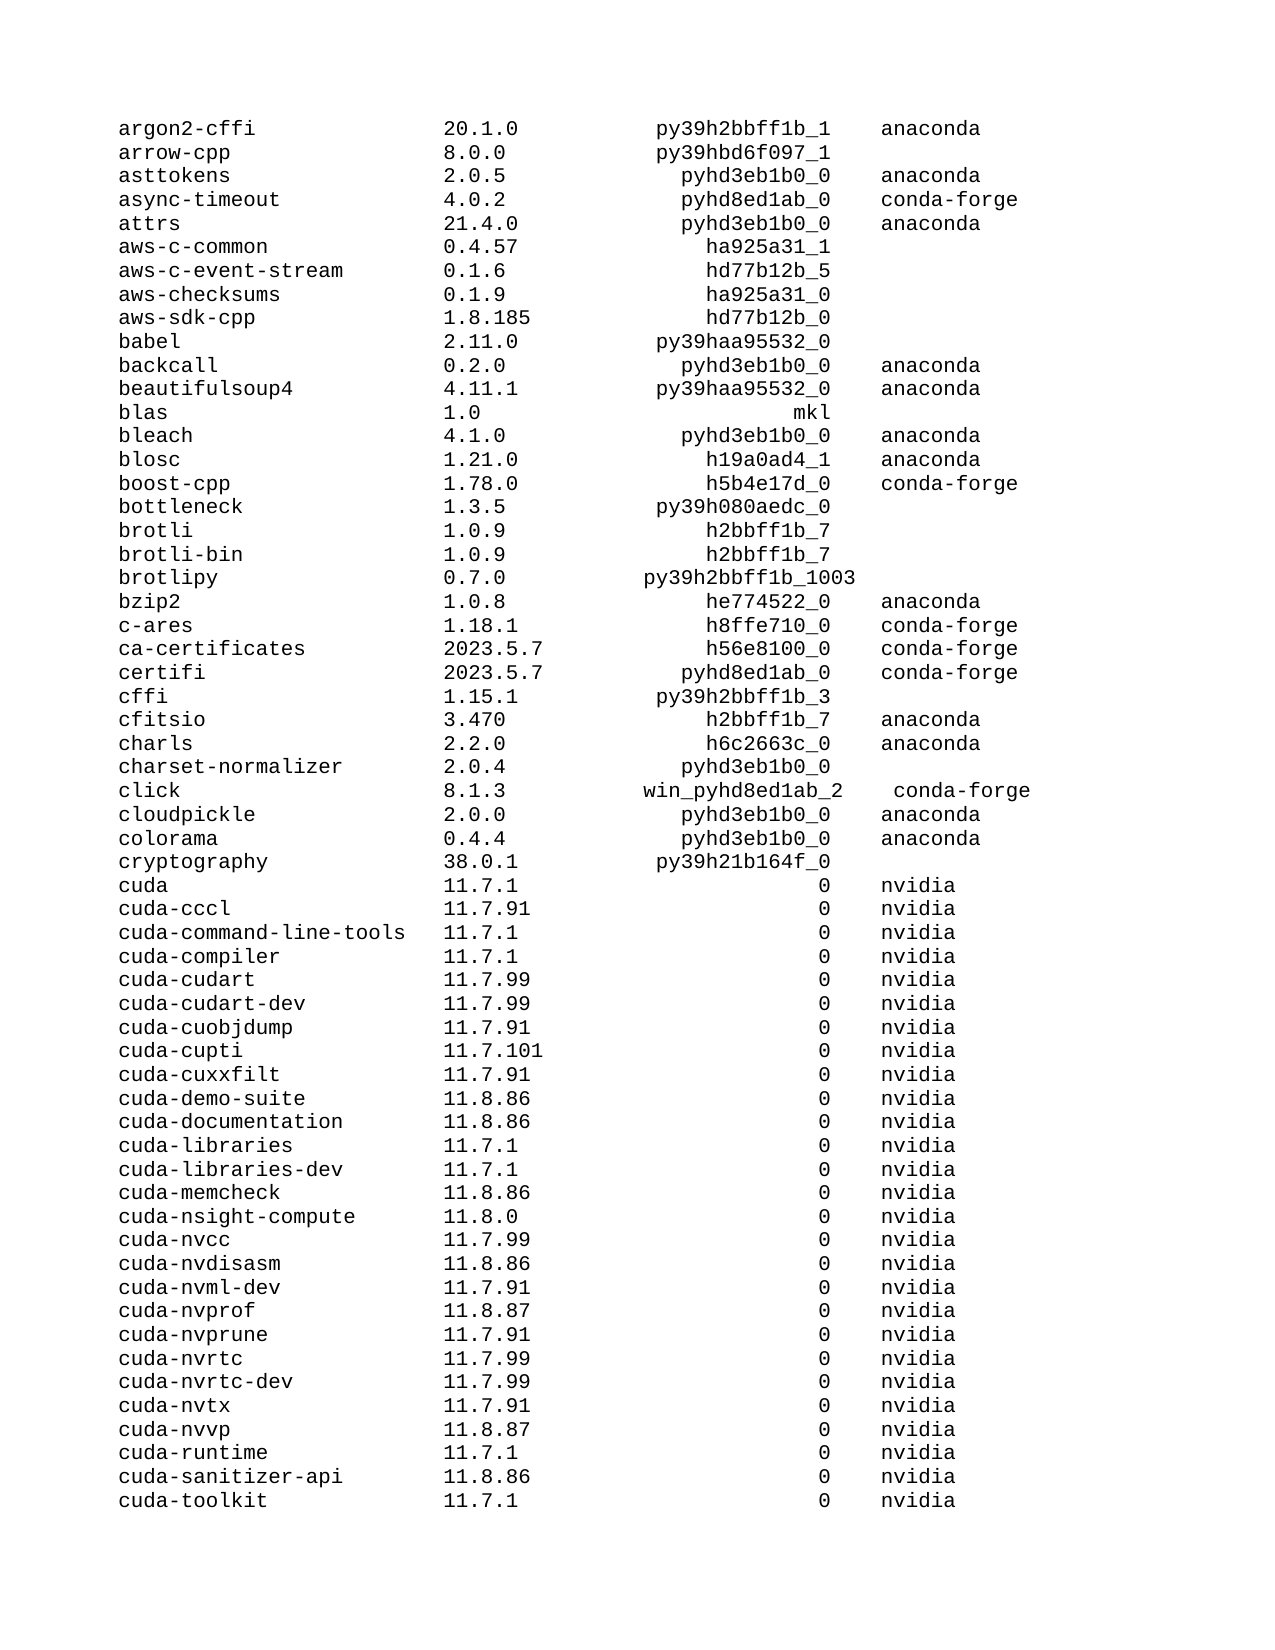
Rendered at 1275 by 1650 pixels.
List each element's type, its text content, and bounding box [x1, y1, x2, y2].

text cuda-nvrtc-dev 11.7.99 0 nvidia [118, 1371, 1157, 1395]
text bottleneck 1.3.5 py39h080aedc_0 [118, 496, 1157, 520]
text brotlipy 0.7.0 py39h2bbff1b_1003 [118, 567, 1157, 591]
text cuda-nvdisasm 11.8.86 0 nvidia [118, 1253, 1157, 1277]
text cuda-toolkit 11.7.1 0 nvidia [118, 1489, 1157, 1513]
text bzip2 1.0.8 he774522_0 anaconda [118, 591, 1157, 615]
text cuda-cuxxfilt 11.7.91 0 nvidia [118, 1064, 1157, 1088]
text cuda 11.7.1 0 nvidia [118, 875, 1157, 898]
text aws-sdk-cpp 1.8.185 hd77b12b_0 [118, 307, 1157, 331]
text boost-cpp 1.78.0 h5b4e17d_0 conda-forge [118, 473, 1157, 496]
text asttokens 2.0.5 pyhd3eb1b0_0 anaconda [118, 165, 1157, 189]
text cuda-nvcc 11.7.99 0 nvidia [118, 1229, 1157, 1253]
text c-ares 1.18.1 h8ffe710_0 conda-forge [118, 615, 1157, 638]
text cuda-nvvp 11.8.87 0 nvidia [118, 1419, 1157, 1442]
text aws-c-common 0.4.57 ha925a31_1 [118, 236, 1157, 260]
text cuda-cuobjdump 11.7.91 0 nvidia [118, 1017, 1157, 1040]
text cuda-sanitizer-api 11.8.86 0 nvidia [118, 1466, 1157, 1489]
text cuda-memcheck 11.8.86 0 nvidia [118, 1182, 1157, 1206]
text ca-certificates 2023.5.7 h56e8100_0 conda-forge [118, 638, 1157, 662]
text charls 2.2.0 h6c2663c_0 anaconda [118, 733, 1157, 757]
text cuda-nvrtc 11.7.99 0 nvidia [118, 1348, 1157, 1371]
text cuda-cudart 11.7.99 0 nvidia [118, 969, 1157, 993]
text brotli-bin 1.0.9 h2bbff1b_7 [118, 544, 1157, 567]
text aws-checksums 0.1.9 ha925a31_0 [118, 284, 1157, 307]
text colorama 0.4.4 pyhd3eb1b0_0 anaconda [118, 827, 1157, 851]
text cuda-nvtx 11.7.91 0 nvidia [118, 1395, 1157, 1419]
text cuda-nvprof 11.8.87 0 nvidia [118, 1300, 1157, 1324]
text click 8.1.3 win_pyhd8ed1ab_2 conda-forge [118, 780, 1157, 804]
text cloudpickle 2.0.0 pyhd3eb1b0_0 anaconda [118, 804, 1157, 827]
text aws-c-event-stream 0.1.6 hd77b12b_5 [118, 260, 1157, 284]
text cuda-cccl 11.7.91 0 nvidia [118, 898, 1157, 922]
text cryptography 38.0.1 py39h21b164f_0 [118, 851, 1157, 875]
text beautifulsoup4 4.11.1 py39haa95532_0 anaconda [118, 378, 1157, 402]
text cuda-command-line-tools 11.7.1 0 nvidia [118, 922, 1157, 946]
text backcall 0.2.0 pyhd3eb1b0_0 anaconda [118, 354, 1157, 378]
text blosc 1.21.0 h19a0ad4_1 anaconda [118, 449, 1157, 473]
text cuda-compiler 11.7.1 0 nvidia [118, 946, 1157, 969]
text arrow-cpp 8.0.0 py39hbd6f097_1 [118, 142, 1157, 165]
text blas 1.0 mkl [118, 402, 1157, 426]
text cuda-nvprune 11.7.91 0 nvidia [118, 1324, 1157, 1348]
text cuda-nsight-compute 11.8.0 0 nvidia [118, 1206, 1157, 1229]
text charset-normalizer 2.0.4 pyhd3eb1b0_0 [118, 757, 1157, 780]
text async-timeout 4.0.2 pyhd8ed1ab_0 conda-forge [118, 189, 1157, 213]
text bleach 4.1.0 pyhd3eb1b0_0 anaconda [118, 426, 1157, 449]
text cuda-cupti 11.7.101 0 nvidia [118, 1040, 1157, 1064]
text brotli 1.0.9 h2bbff1b_7 [118, 520, 1157, 544]
text cuda-demo-suite 11.8.86 0 nvidia [118, 1088, 1157, 1111]
text attrs 21.4.0 pyhd3eb1b0_0 anaconda [118, 213, 1157, 236]
text cfitsio 3.470 h2bbff1b_7 anaconda [118, 709, 1157, 733]
text cffi 1.15.1 py39h2bbff1b_3 [118, 686, 1157, 709]
text certifi 2023.5.7 pyhd8ed1ab_0 conda-forge [118, 662, 1157, 686]
text cuda-cudart-dev 11.7.99 0 nvidia [118, 993, 1157, 1017]
text argon2-cffi 20.1.0 py39h2bbff1b_1 anaconda [118, 118, 1157, 142]
text cuda-runtime 11.7.1 0 nvidia [118, 1442, 1157, 1466]
text babel 2.11.0 py39haa95532_0 [118, 331, 1157, 354]
text cuda-nvml-dev 11.7.91 0 nvidia [118, 1277, 1157, 1300]
text cuda-libraries-dev 11.7.1 0 nvidia [118, 1158, 1157, 1182]
text cuda-libraries 11.7.1 0 nvidia [118, 1135, 1157, 1158]
text cuda-documentation 11.8.86 0 nvidia [118, 1111, 1157, 1135]
